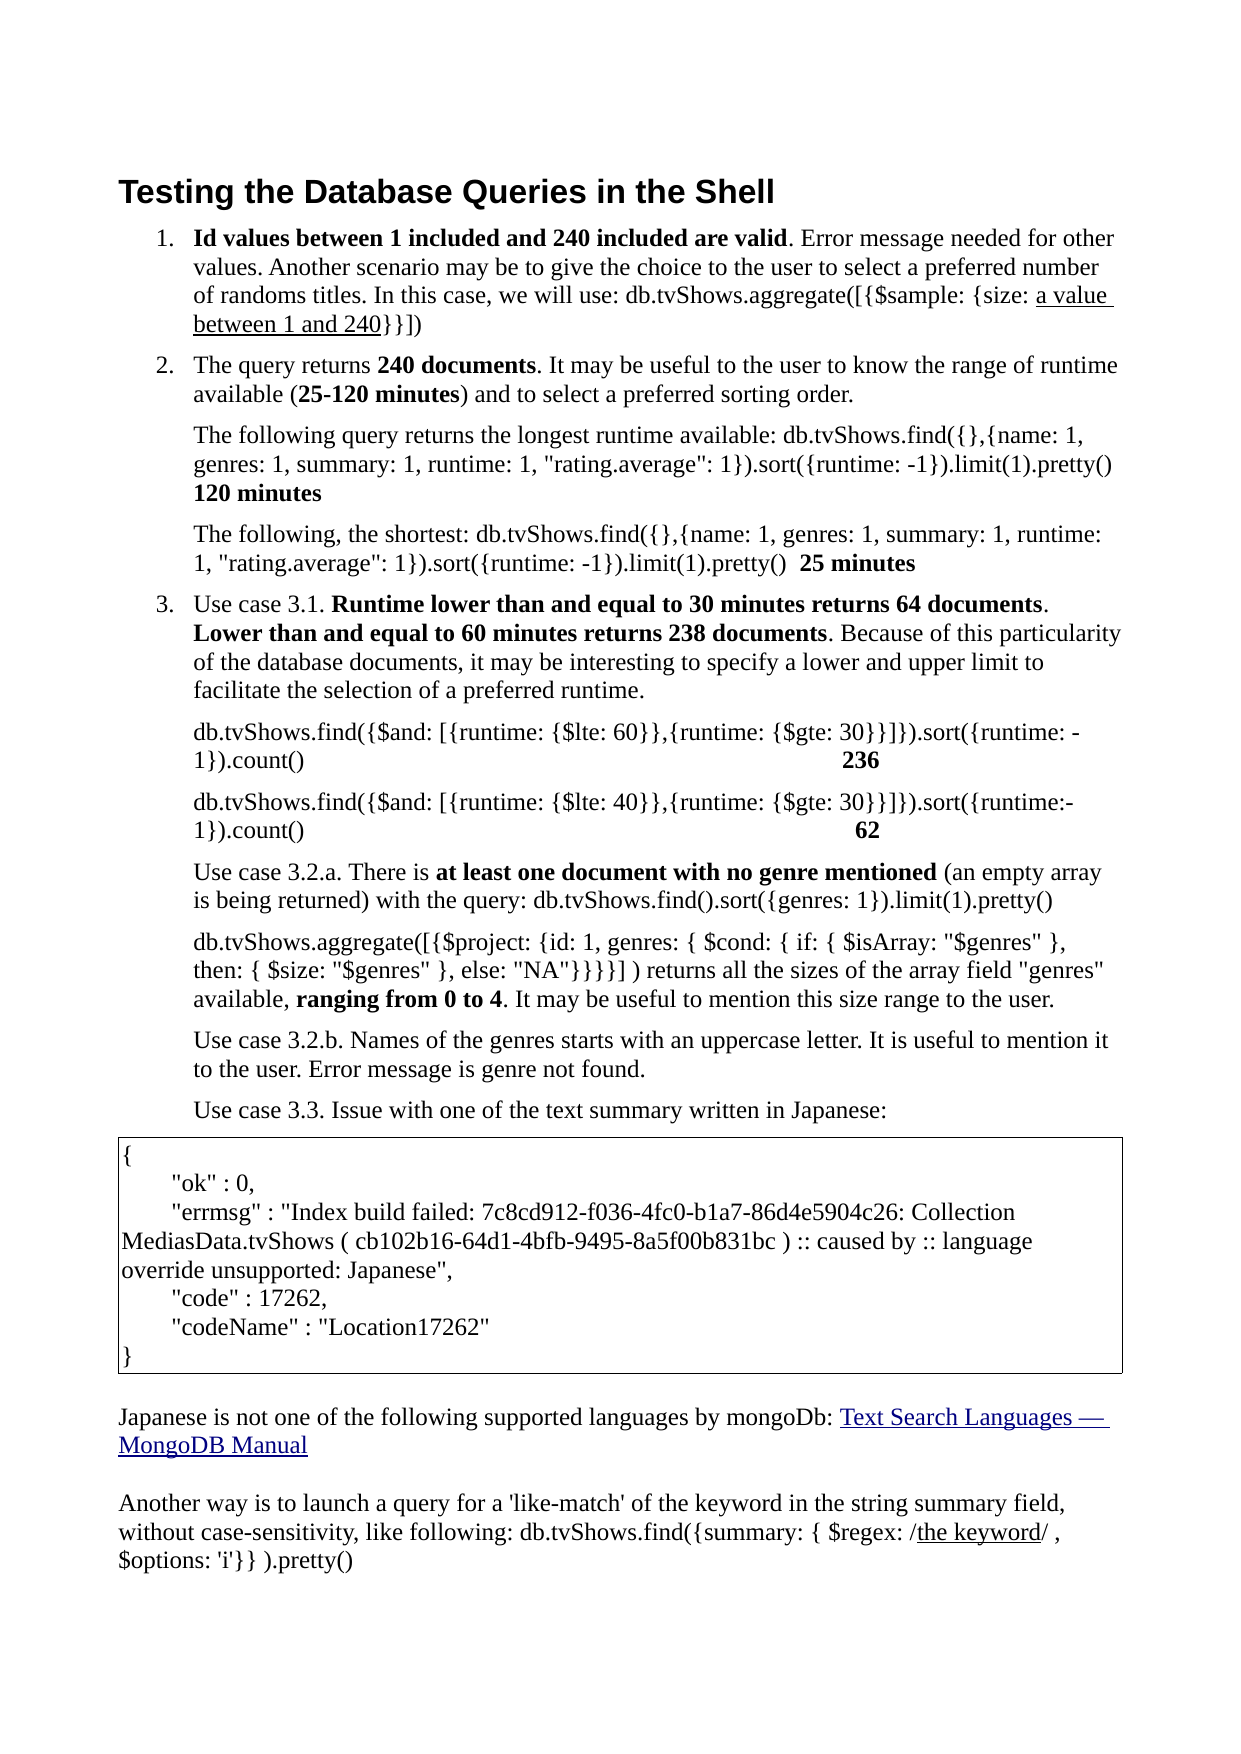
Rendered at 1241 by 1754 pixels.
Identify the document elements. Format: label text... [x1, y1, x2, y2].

text "code" : 17262, [119, 1281, 1122, 1309]
list The following, the shortest: db.tvShows.find({},{name: 1, genres: 1, summary: 1, runtime: 1, "rating.average": 1}).sort({runtime: -1}).limit(1).pretty() 25 minutes [156, 519, 1122, 577]
text } [119, 1338, 1122, 1373]
text Another way is to launch a query for a 'like-match' of the keyword in the string summary field, without case-sensitivity, like following: db.tvShows.find({summary: { $regex: /the keyword/ , $options: 'i'}} ).pretty() [118, 1488, 1122, 1574]
list The query returns 240 documents. It may be useful to the user to know the range of runtime available (25-120 minutes) and to select a preferred sorting order. [156, 351, 1122, 408]
list Id values between 1 included and 240 included are valid. Error message needed for other values. Another scenario may be to give the choice to the user to select a preferred number of randoms titles. In this case, we will use: db.tvShows.aggregate([{$sample: {size: a value between 1 and 240}}]) [156, 223, 1122, 338]
list db.tvShows.find({$and: [{runtime: {$lte: 40}},{runtime: {$gte: 30}}]}).sort({runtime:-1}).count() 62 [156, 787, 1122, 844]
subtitle Testing the Database Queries in the Shell [118, 172, 1122, 211]
text "codeName" : "Location17262" [119, 1309, 1122, 1338]
text { [119, 1138, 1122, 1166]
text "errmsg" : "Index build failed: 7c8cd912-f036-4fc0-b1a7-86d4e5904c26: Collection MediasData.tvShows ( cb102b16-64d1-4bfb-9495-8a5f00b831bc ) :: caused by :: language override unsupported: Japanese", [119, 1194, 1122, 1281]
list Use case 3.2.b. Names of the genres starts with an uppercase letter. It is useful to mention it to the user. Error message is genre not found. [156, 1026, 1122, 1083]
text "ok" : 0, [119, 1166, 1122, 1194]
list Use case 3.2.a. There is at least one document with no genre mentioned (an empty array is being returned) with the query: db.tvShows.find().sort({genres: 1}).limit(1).pretty() [156, 857, 1122, 914]
list Use case 3.3. Issue with one of the text summary written in Japanese: [156, 1096, 1122, 1124]
text Japanese is not one of the following supported languages by mongoDb: Text Search Languages — MongoDB Manual [118, 1402, 1122, 1459]
list Use case 3.1. Runtime lower than and equal to 30 minutes returns 64 documents. Lower than and equal to 60 minutes returns 238 documents. Because of this particularity of the database documents, it may be interesting to specify a lower and upper limit to facilitate the selection of a preferred runtime. [156, 589, 1122, 704]
list db.tvShows.aggregate([{$project: {id: 1, genres: { $cond: { if: { $isArray: "$genres" }, then: { $size: "$genres" }, else: "NA"}}}}] ) returns all the sizes of the array field "genres" available, ranging from 0 to 4. It may be useful to mention this size range to the user. [156, 927, 1122, 1013]
list The following query returns the longest runtime available: db.tvShows.find({},{name: 1, genres: 1, summary: 1, runtime: 1, "rating.average": 1}).sort({runtime: -1}).limit(1).pretty() 120 minutes [156, 421, 1122, 507]
list db.tvShows.find({$and: [{runtime: {$lte: 60}},{runtime: {$gte: 30}}]}).sort({runtime: -1}).count() 236 [156, 717, 1122, 774]
